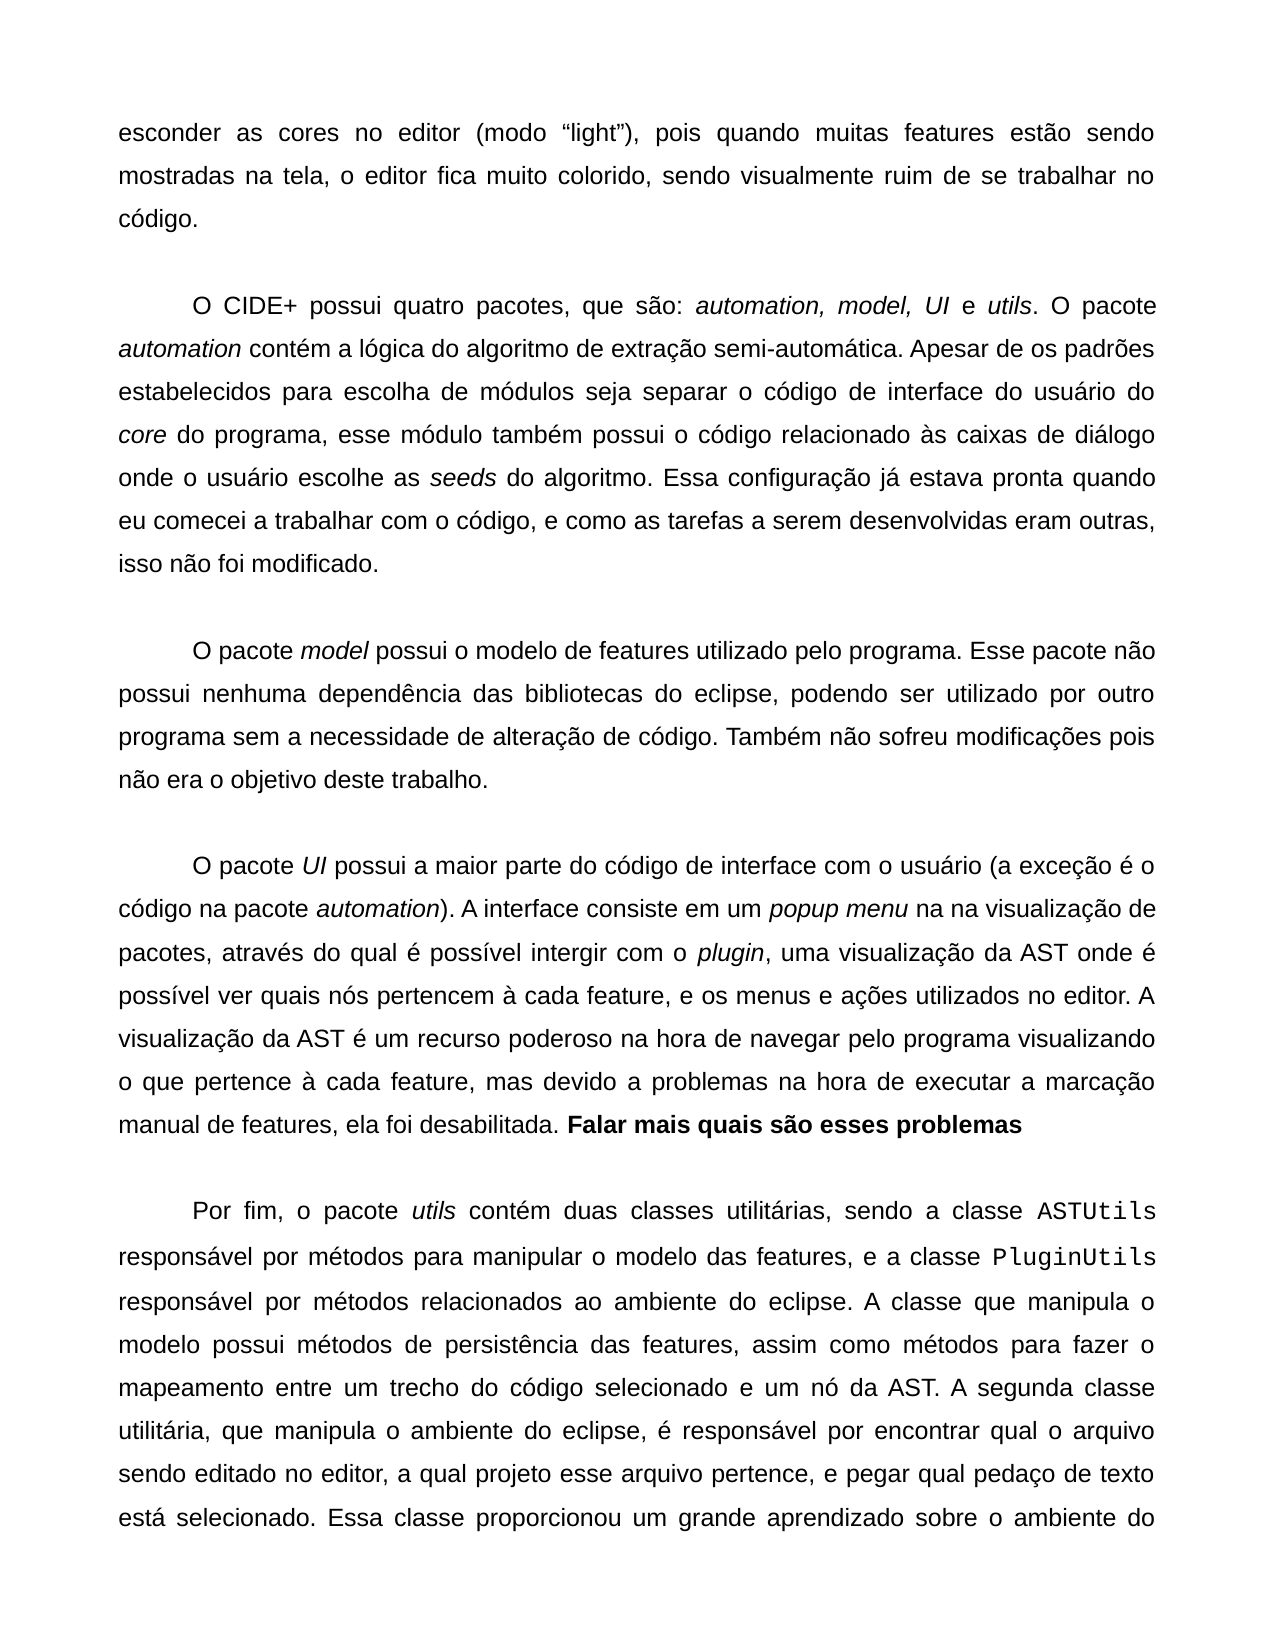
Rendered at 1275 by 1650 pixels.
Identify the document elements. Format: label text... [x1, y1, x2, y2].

text O pacote UI possui a maior parte do código de interface com o usuário (a exceção é o código na pacote automation). A interface consiste em um popup menu na na visualização de pacotes, através do qual é possível intergir com o plugin, uma visualização da AST onde é possível ver quais nós pertencem à cada feature, e os menus e ações utilizados no editor. A visualização da AST é um recurso poderoso na hora de navegar pelo programa visualizando o que pertence à cada feature, mas devido a problemas na hora de executar a marcação manual de features, ela foi desabilitada. Falar mais quais são esses problemas [118, 851, 1157, 1139]
text Por fim, o pacote utils contém duas classes utilitárias, sendo a classe ASTUtils responsável por métodos para manipular o modelo das features, e a classe PluginUtils responsável por métodos relacionados ao ambiente do eclipse. A classe que manipula o modelo possui métodos de persistência das features, assim como métodos para fazer o mapeamento entre um trecho do código selecionado e um nó da AST. A segunda classe utilitária, que manipula o ambiente do eclipse, é responsável por encontrar qual o arquivo sendo editado no editor, a qual projeto esse arquivo pertence, e pegar qual pedaço de texto está selecionado. Essa classe proporcionou um grande aprendizado sobre o ambiente do [118, 1196, 1157, 1531]
text O pacote model possui o modelo de features utilizado pelo programa. Esse pacote não possui nenhuma dependência das bibliotecas do eclipse, podendo ser utilizado por outro programa sem a necessidade de alteração de código. Também não sofreu modificações pois não era o objetivo deste trabalho. [118, 636, 1157, 794]
text esconder as cores no editor (modo “light”), pois quando muitas features estão sendo mostradas na tela, o editor fica muito colorido, sendo visualmente ruim de se trabalhar no código. [118, 118, 1157, 233]
text O CIDE+ possui quatro pacotes, que são: automation, model, UI e utils. O pacote automation contém a lógica do algoritmo de extração semi-automática. Apesar de os padrões estabelecidos para escolha de módulos seja separar o código de interface do usuário do core do programa, esse módulo também possui o código relacionado às caixas de diálogo onde o usuário escolhe as seeds do algoritmo. Essa configuração já estava pronta quando eu comecei a trabalhar com o código, e como as tarefas a serem desenvolvidas eram outras, isso não foi modificado. [118, 291, 1157, 578]
